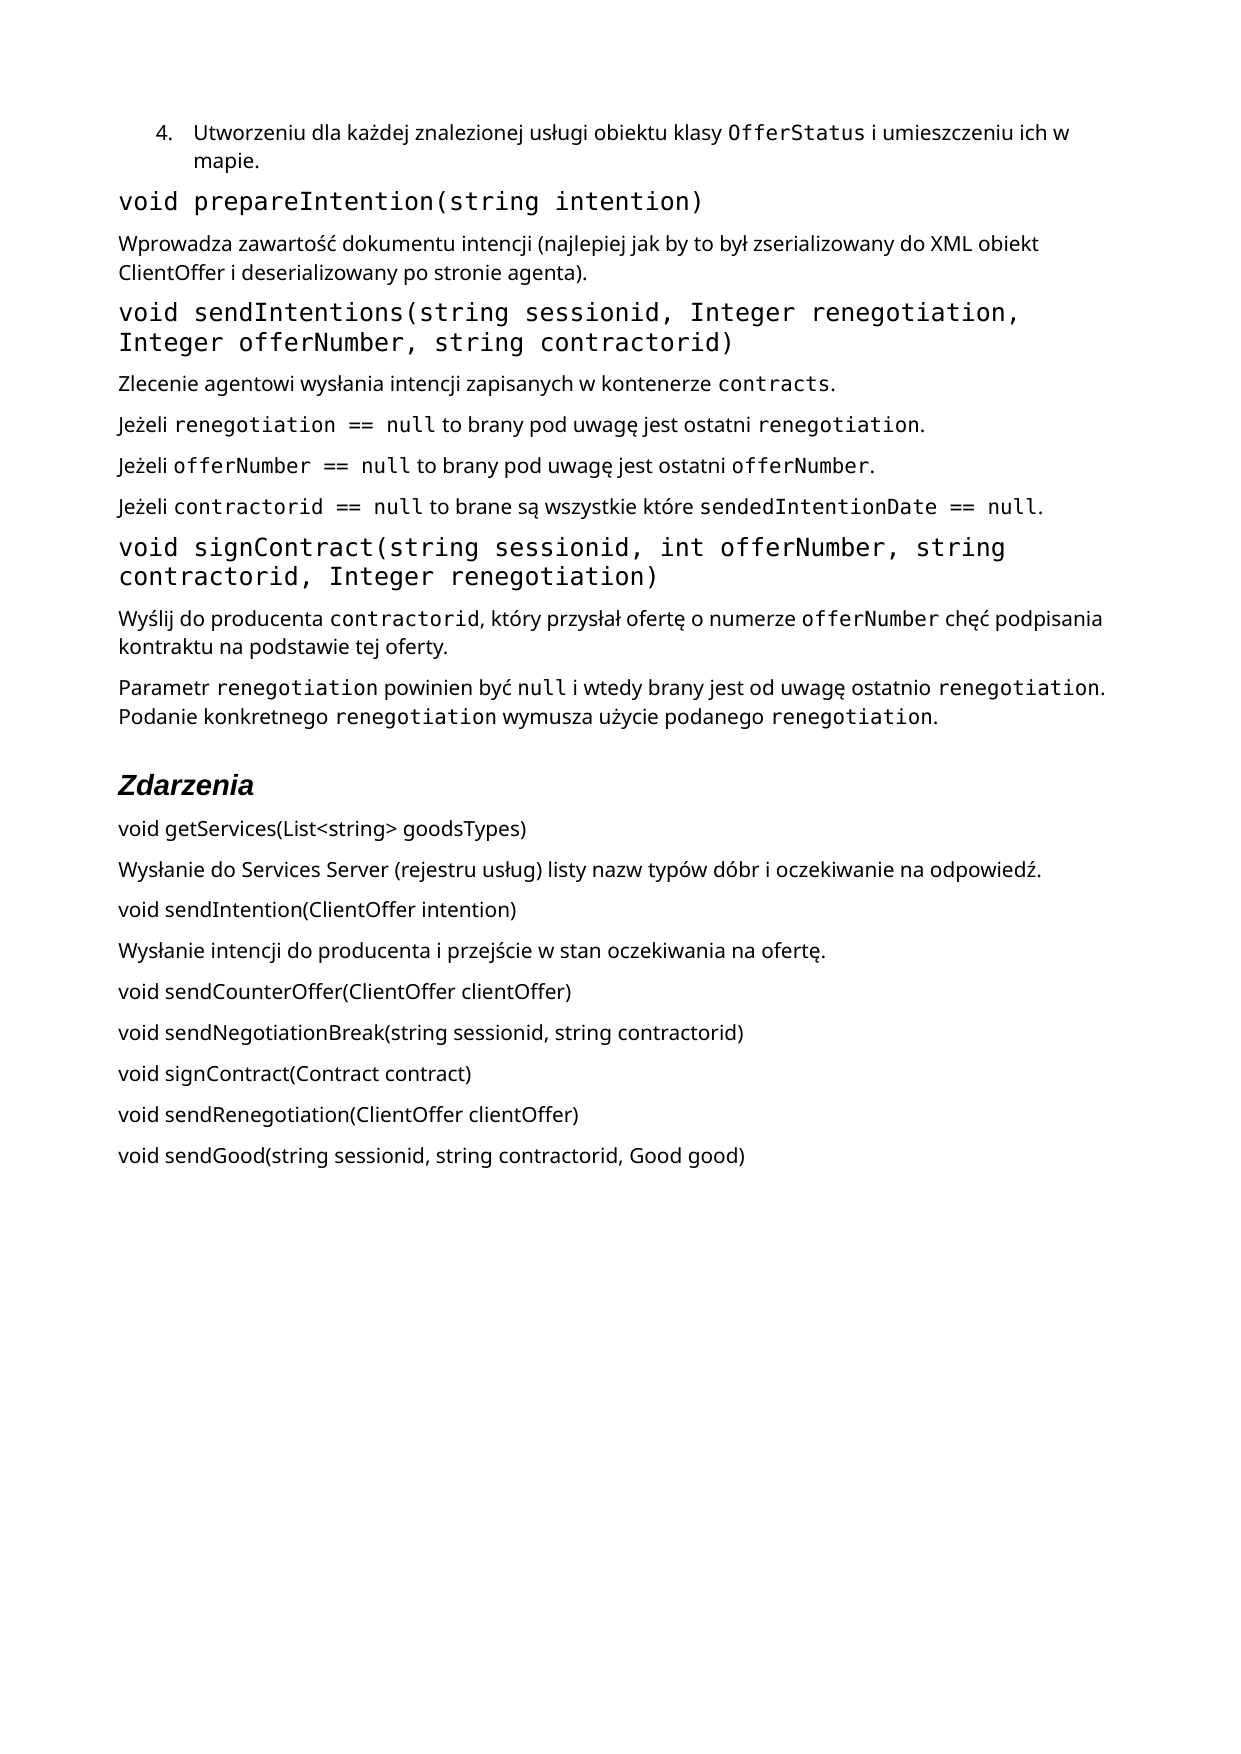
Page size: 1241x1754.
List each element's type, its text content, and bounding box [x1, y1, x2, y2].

text void signContract(Contract contract) [118, 1059, 1122, 1088]
text Jeżeli offerNumber == null to brany pod uwagę jest ostatni offerNumber. [118, 451, 1122, 480]
text void sendIntentions(string sessionid, Integer renegotiation, Integer offerNumber, string contractorid) [118, 298, 1122, 357]
text void sendGood(string sessionid, string contractorid, Good good) [118, 1141, 1122, 1170]
text void sendNegotiationBreak(string sessionid, string contractorid) [118, 1018, 1122, 1047]
list Utworzeniu dla każdej znalezionej usługi obiektu klasy OfferStatus i umieszczeniu ich w mapie. [156, 118, 1122, 175]
text Parametr renegotiation powinien być null i wtedy brany jest od uwagę ostatnio renegotiation. Podanie konkretnego renegotiation wymusza użycie podanego renegotiation. [118, 673, 1122, 730]
text void sendRenegotiation(ClientOffer clientOffer) [118, 1100, 1122, 1129]
subtitle Zdarzenia [118, 768, 1122, 801]
text Zlecenie agentowi wysłania intencji zapisanych w kontenerze contracts. [118, 369, 1122, 398]
text Jeżeli renegotiation == null to brany pod uwagę jest ostatni renegotiation. [118, 410, 1122, 439]
text Wysłanie intencji do producenta i przejście w stan oczekiwania na ofertę. [118, 937, 1122, 965]
text void sendCounterOffer(ClientOffer clientOffer) [118, 977, 1122, 1006]
text Wysłanie do Services Server (rejestru usług) listy nazw typów dóbr i oczekiwanie na odpowiedź. [118, 855, 1122, 883]
text Wyślij do producenta contractorid, który przysłał ofertę o numerze offerNumber chęć podpisania kontraktu na podstawie tej oferty. [118, 604, 1122, 661]
text void signContract(string sessionid, int offerNumber, string contractorid, Integer renegotiation) [118, 533, 1122, 591]
text Jeżeli contractorid == null to brane są wszystkie które sendedIntentionDate == null. [118, 492, 1122, 521]
text void prepareIntention(string intention) [118, 187, 1122, 217]
text void sendIntention(ClientOffer intention) [118, 896, 1122, 924]
text void getServices(List<string> goodsTypes) [118, 814, 1122, 842]
text Wprowadza zawartość dokumentu intencji (najlepiej jak by to był zserializowany do XML obiekt ClientOffer i deserializowany po stronie agenta). [118, 229, 1122, 286]
